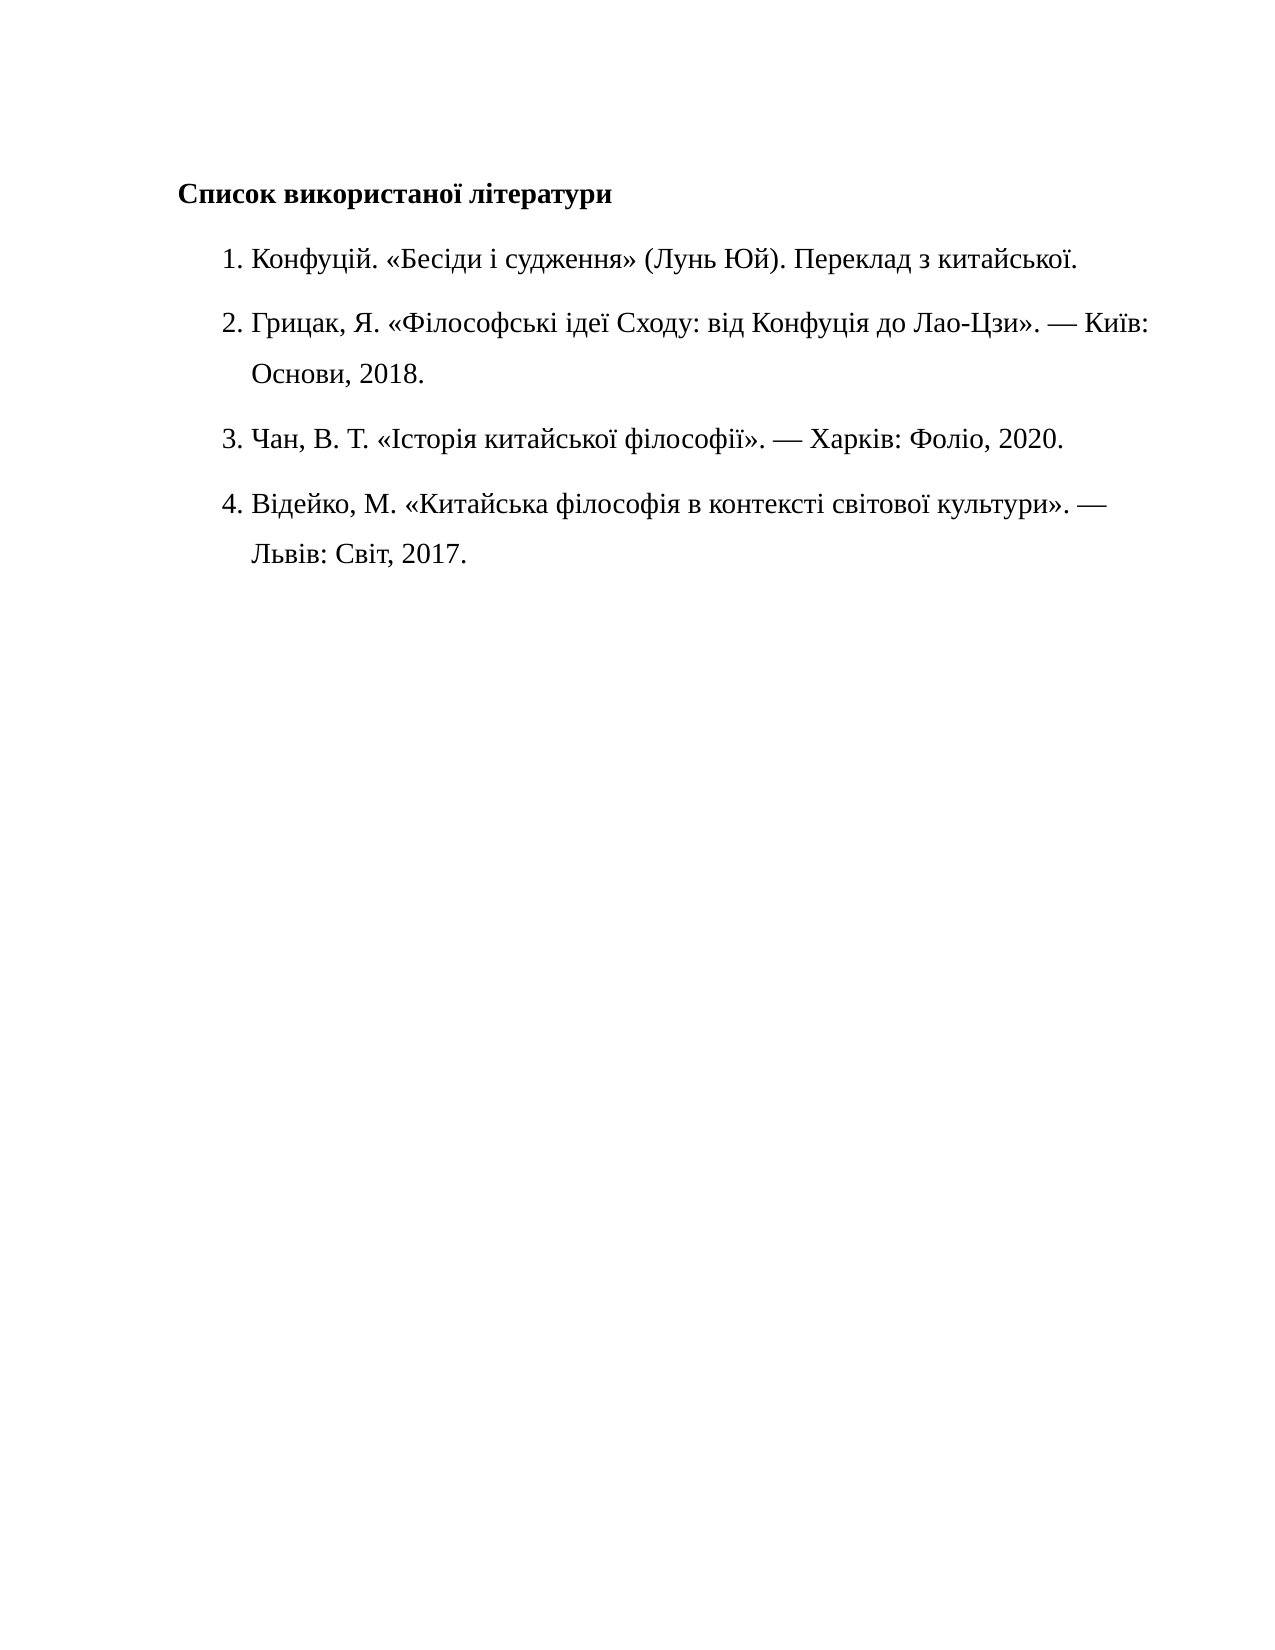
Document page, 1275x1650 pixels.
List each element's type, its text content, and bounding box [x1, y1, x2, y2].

text Список використаної літератури [177, 176, 1186, 209]
list Конфуцій. «Бесіди і судження» (Лунь Юй). Переклад з китайської. [222, 241, 1186, 274]
list Грицак, Я. «Філософські ідеї Сходу: від Конфуція до Лао-Цзи». — Київ: Основи, 2018. [222, 306, 1186, 389]
list Чан, В. Т. «Історія китайської філософії». — Харків: Фоліо, 2020. [222, 421, 1186, 454]
list Відейко, М. «Китайська філософія в контексті світової культури». — Львів: Світ, 2017. [222, 486, 1186, 569]
